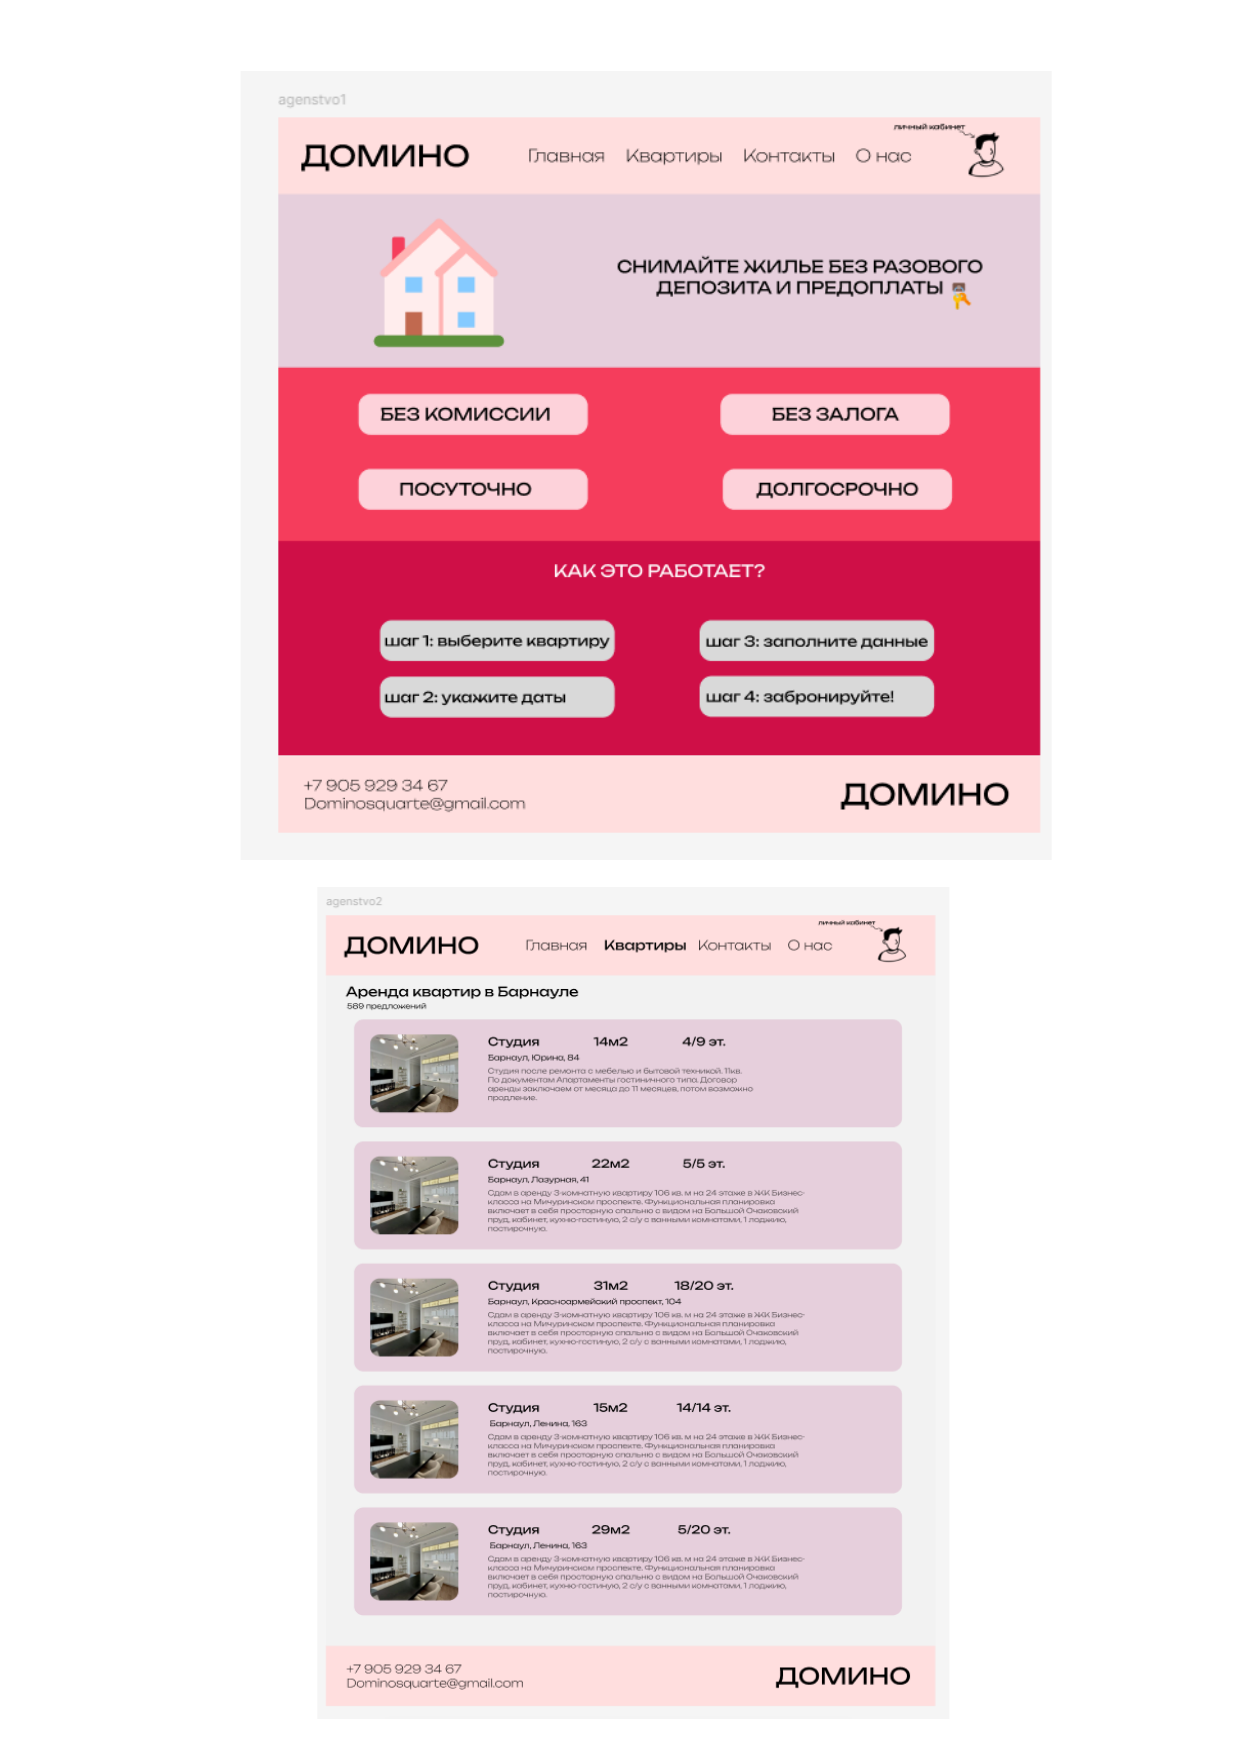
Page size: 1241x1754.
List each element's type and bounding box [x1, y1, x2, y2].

picture [240, 71, 1052, 860]
picture [317, 887, 950, 1719]
